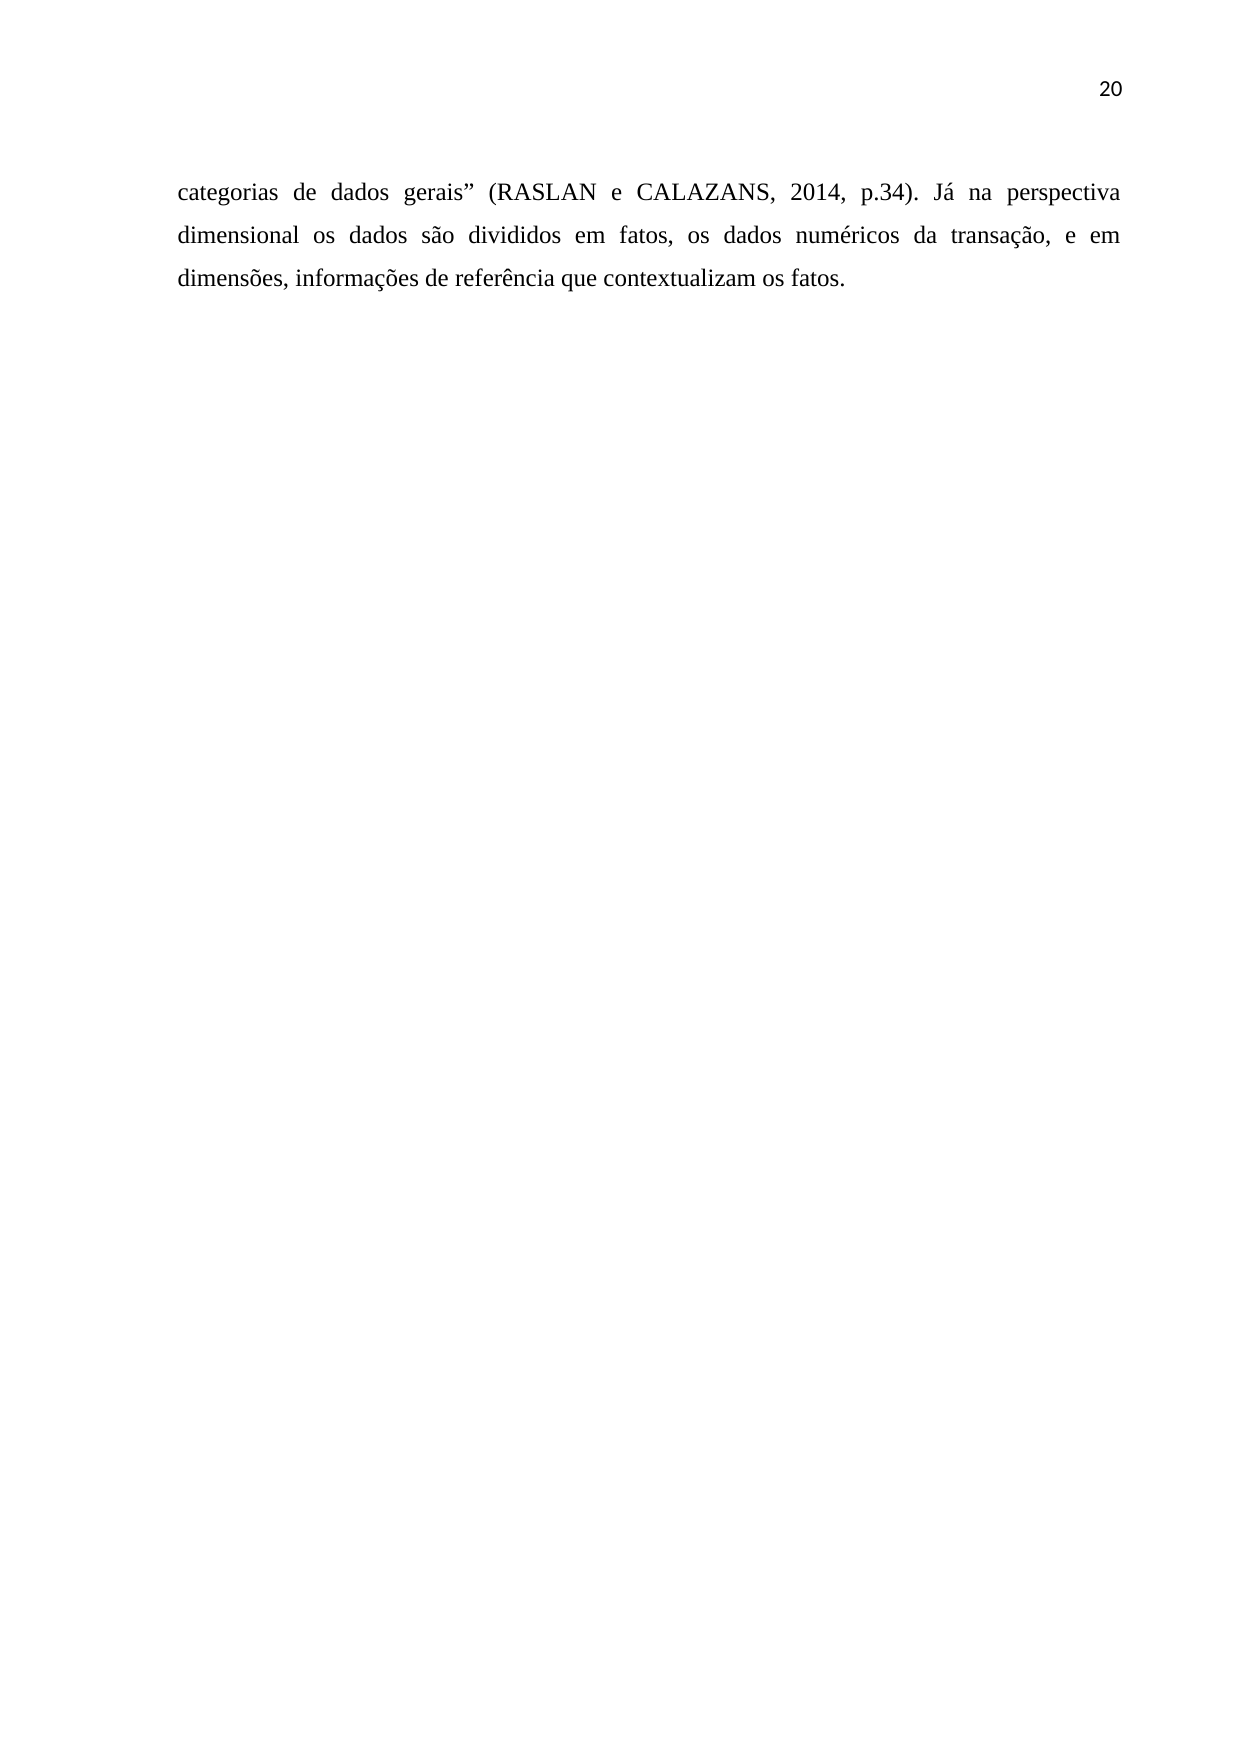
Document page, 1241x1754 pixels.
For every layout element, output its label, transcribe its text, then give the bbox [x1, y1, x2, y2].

text categorias de dados gerais” (RASLAN e CALAZANS, 2014, p.34). Já na perspectiva dimensional os dados são divididos em fatos, os dados numéricos da transação, e em dimensões, informações de referência que contextualizam os fatos. [177, 177, 1122, 292]
